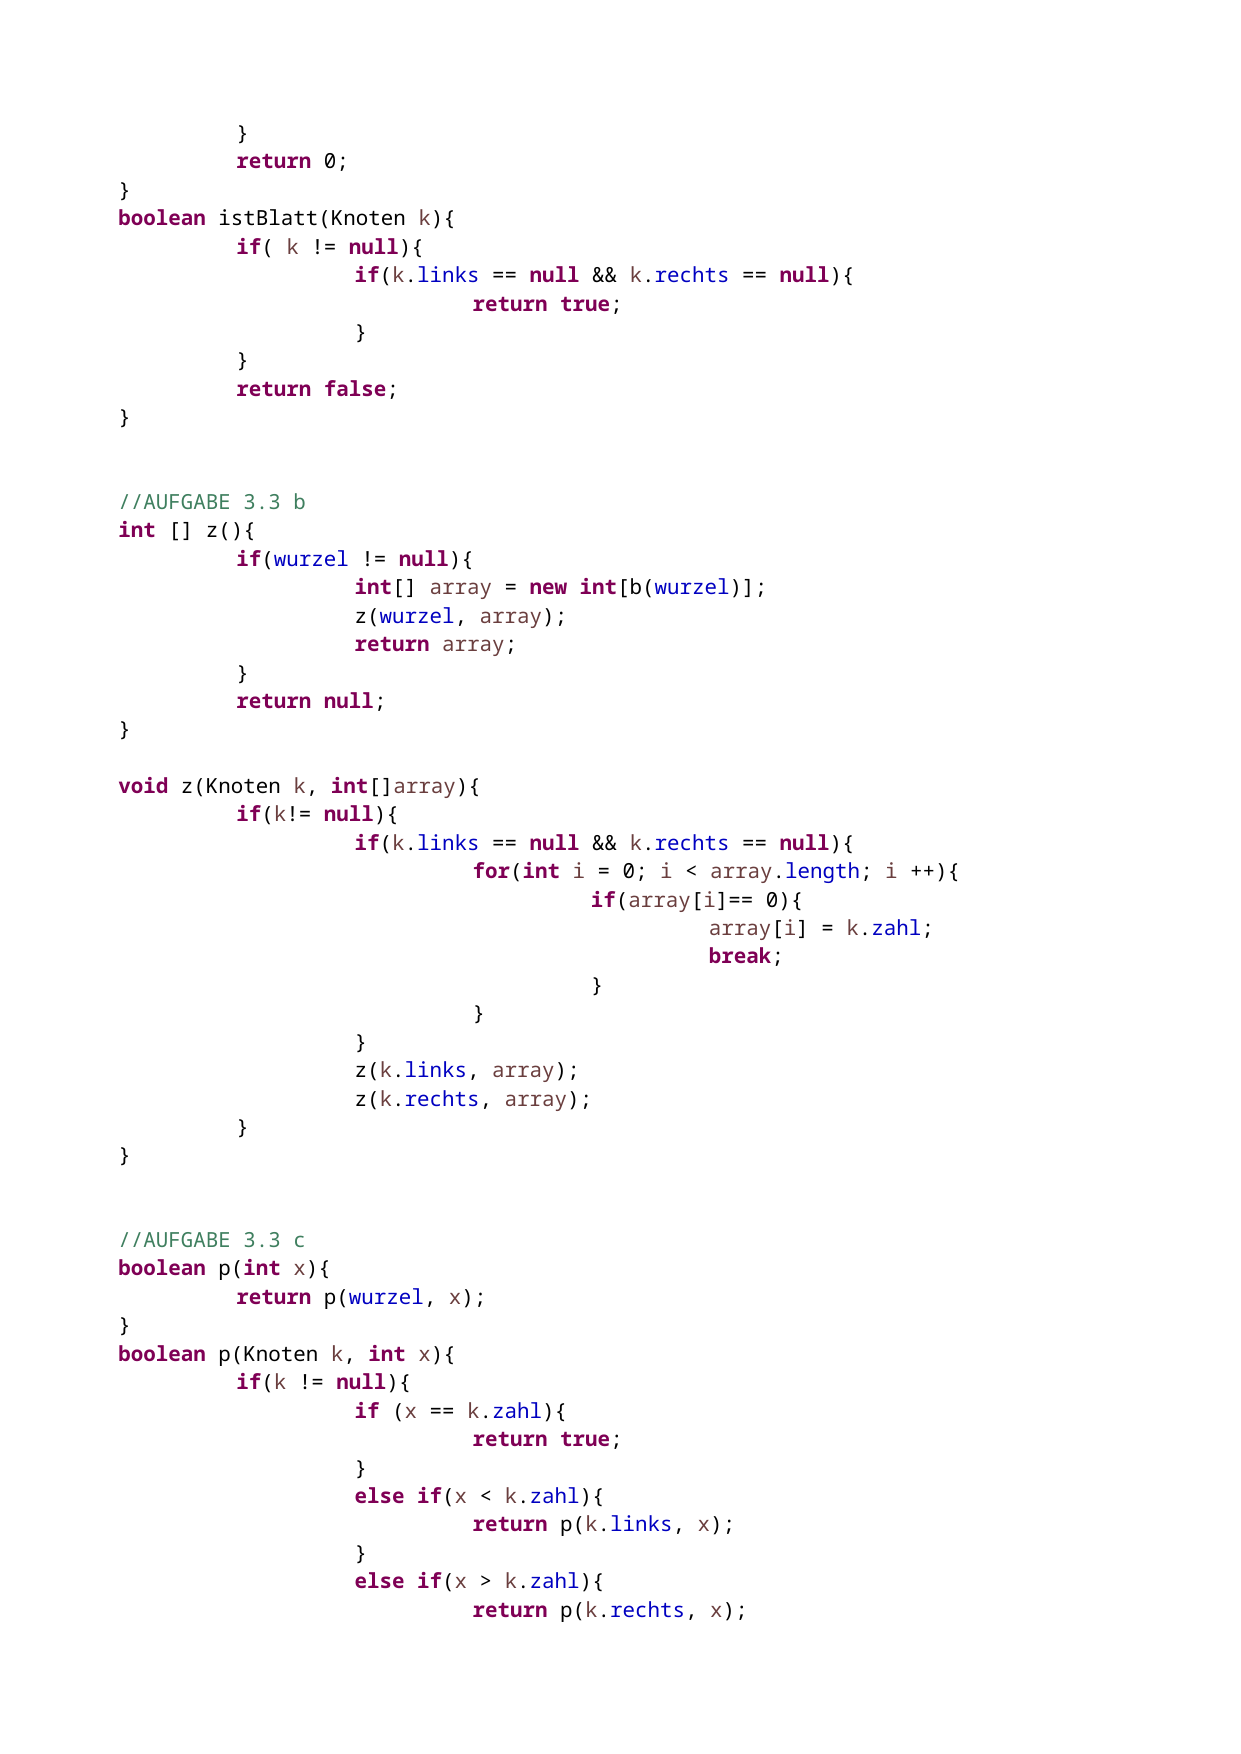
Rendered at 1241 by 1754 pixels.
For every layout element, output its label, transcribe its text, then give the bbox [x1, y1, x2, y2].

text } [118, 998, 1122, 1027]
text } [118, 1453, 1122, 1481]
text int[] array = new int[b(wurzel)]; [118, 572, 1122, 601]
text z(wurzel, array); [118, 601, 1122, 629]
text z(k.links, array); [118, 1055, 1122, 1084]
text return array; [118, 629, 1122, 658]
text } [118, 175, 1122, 203]
text else if(x < k.zahl){ [118, 1481, 1122, 1509]
text void z(Knoten k, int[]array){ [118, 771, 1122, 799]
text } [118, 1112, 1122, 1141]
text int [] z(){ [118, 515, 1122, 544]
text if( k != null){ [118, 232, 1122, 260]
text } [118, 1141, 1122, 1169]
text } [118, 118, 1122, 147]
text return p(k.rechts, x); [118, 1595, 1122, 1623]
text } [118, 970, 1122, 998]
text return 0; [118, 147, 1122, 175]
text } [118, 346, 1122, 374]
text if(k.links == null && k.rechts == null){ [118, 260, 1122, 289]
text } [118, 1538, 1122, 1566]
text array[i] = k.zahl; [118, 913, 1122, 942]
text //AUFGABE 3.3 b [118, 487, 1122, 515]
text if(k != null){ [118, 1367, 1122, 1396]
text boolean p(Knoten k, int x){ [118, 1339, 1122, 1367]
text for(int i = 0; i < array.length; i ++){ [118, 856, 1122, 885]
text else if(x > k.zahl){ [118, 1566, 1122, 1595]
text } [118, 317, 1122, 346]
text z(k.rechts, array); [118, 1084, 1122, 1112]
text return true; [118, 1424, 1122, 1453]
text } [118, 714, 1122, 743]
text return false; [118, 374, 1122, 402]
text boolean istBlatt(Knoten k){ [118, 203, 1122, 232]
text boolean p(int x){ [118, 1253, 1122, 1282]
text if(k.links == null && k.rechts == null){ [118, 828, 1122, 856]
text } [118, 658, 1122, 686]
text return p(wurzel, x); [118, 1282, 1122, 1310]
text } [118, 402, 1122, 431]
text break; [118, 942, 1122, 970]
text return p(k.links, x); [118, 1509, 1122, 1538]
text //AUFGABE 3.3 c [118, 1225, 1122, 1253]
text return true; [118, 289, 1122, 317]
text return null; [118, 686, 1122, 714]
text if(array[i]== 0){ [118, 885, 1122, 913]
text } [118, 1027, 1122, 1055]
text if(wurzel != null){ [118, 544, 1122, 572]
text if (x == k.zahl){ [118, 1396, 1122, 1424]
text if(k!= null){ [118, 799, 1122, 828]
text } [118, 1310, 1122, 1339]
